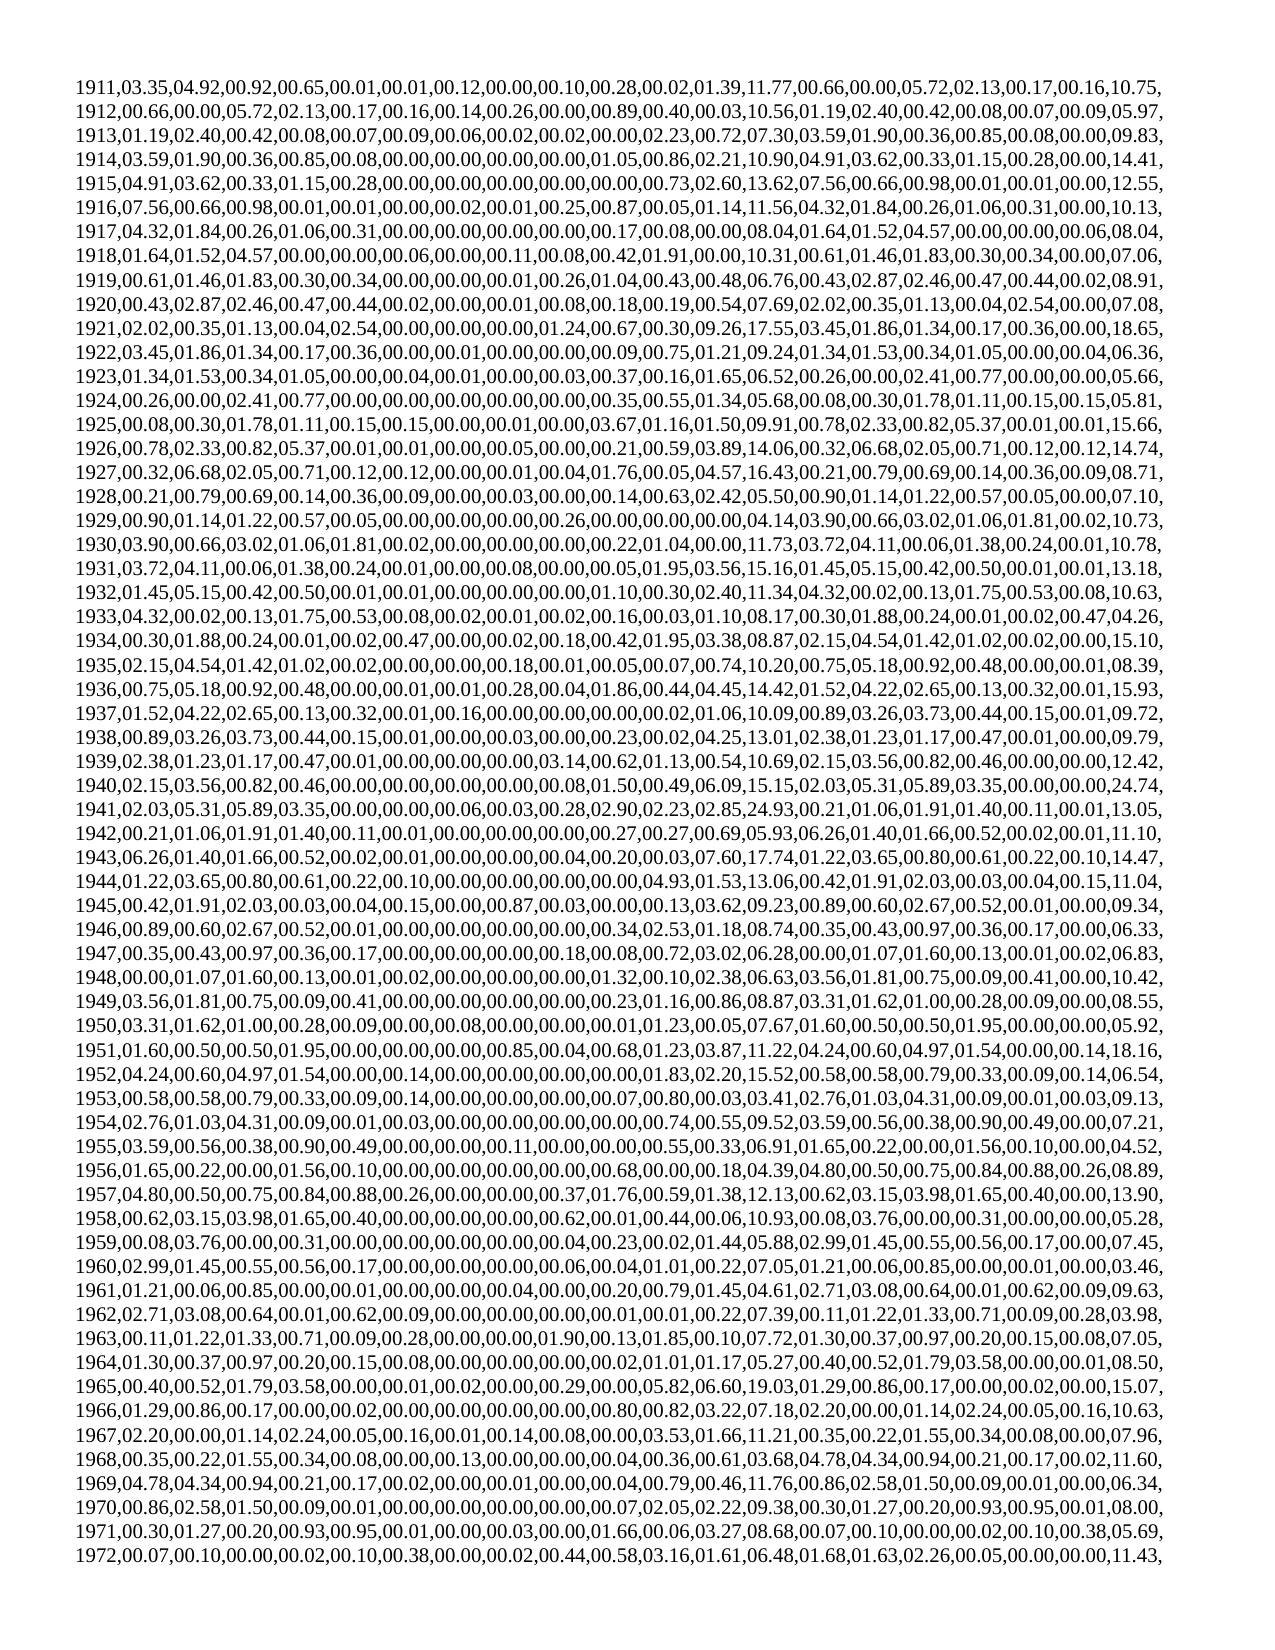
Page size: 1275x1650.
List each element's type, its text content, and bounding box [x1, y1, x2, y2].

text 1959,00.08,03.76,00.00,00.31,00.00,00.00,00.00,00.00,00.04,00.23,00.02,01.44,05.88,02.99,01.45,00.55,00.56,00.17,00.00,07.45, [75, 1230, 1200, 1254]
text 1917,04.32,01.84,00.26,01.06,00.31,00.00,00.00,00.00,00.00,00.17,00.08,00.00,08.04,01.64,01.52,04.57,00.00,00.00,00.06,08.04, [75, 219, 1200, 243]
text 1934,00.30,01.88,00.24,00.01,00.02,00.47,00.00,00.02,00.18,00.42,01.95,03.38,08.87,02.15,04.54,01.42,01.02,00.02,00.00,15.10, [75, 628, 1200, 652]
text 1912,00.66,00.00,05.72,02.13,00.17,00.16,00.14,00.26,00.00,00.89,00.40,00.03,10.56,01.19,02.40,00.42,00.08,00.07,00.09,05.97, [75, 99, 1200, 123]
text 1921,02.02,00.35,01.13,00.04,02.54,00.00,00.00,00.00,01.24,00.67,00.30,09.26,17.55,03.45,01.86,01.34,00.17,00.36,00.00,18.65, [75, 316, 1200, 340]
text 1966,01.29,00.86,00.17,00.00,00.02,00.00,00.00,00.00,00.00,00.80,00.82,03.22,07.18,02.20,00.00,01.14,02.24,00.05,00.16,10.63, [75, 1398, 1200, 1422]
text 1946,00.89,00.60,02.67,00.52,00.01,00.00,00.00,00.00,00.00,00.34,02.53,01.18,08.74,00.35,00.43,00.97,00.36,00.17,00.00,06.33, [75, 917, 1200, 941]
text 1915,04.91,03.62,00.33,01.15,00.28,00.00,00.00,00.00,00.00,00.00,00.73,02.60,13.62,07.56,00.66,00.98,00.01,00.01,00.00,12.55, [75, 171, 1200, 195]
text 1944,01.22,03.65,00.80,00.61,00.22,00.10,00.00,00.00,00.00,00.00,04.93,01.53,13.06,00.42,01.91,02.03,00.03,00.04,00.15,11.04, [75, 869, 1200, 893]
text 1920,00.43,02.87,02.46,00.47,00.44,00.02,00.00,00.01,00.08,00.18,00.19,00.54,07.69,02.02,00.35,01.13,00.04,02.54,00.00,07.08, [75, 292, 1200, 316]
text 1922,03.45,01.86,01.34,00.17,00.36,00.00,00.01,00.00,00.00,00.09,00.75,01.21,09.24,01.34,01.53,00.34,01.05,00.00,00.04,06.36, [75, 340, 1200, 364]
text 1969,04.78,04.34,00.94,00.21,00.17,00.02,00.00,00.01,00.00,00.04,00.79,00.46,11.76,00.86,02.58,01.50,00.09,00.01,00.00,06.34, [75, 1471, 1200, 1495]
text 1958,00.62,03.15,03.98,01.65,00.40,00.00,00.00,00.00,00.62,00.01,00.44,00.06,10.93,00.08,03.76,00.00,00.31,00.00,00.00,05.28, [75, 1206, 1200, 1230]
text 1971,00.30,01.27,00.20,00.93,00.95,00.01,00.00,00.03,00.00,01.66,00.06,03.27,08.68,00.07,00.10,00.00,00.02,00.10,00.38,05.69, [75, 1519, 1200, 1543]
text 1961,01.21,00.06,00.85,00.00,00.01,00.00,00.00,00.04,00.00,00.20,00.79,01.45,04.61,02.71,03.08,00.64,00.01,00.62,00.09,09.63, [75, 1278, 1200, 1302]
text 1945,00.42,01.91,02.03,00.03,00.04,00.15,00.00,00.87,00.03,00.00,00.13,03.62,09.23,00.89,00.60,02.67,00.52,00.01,00.00,09.34, [75, 893, 1200, 917]
text 1911,03.35,04.92,00.92,00.65,00.01,00.01,00.12,00.00,00.10,00.28,00.02,01.39,11.77,00.66,00.00,05.72,02.13,00.17,00.16,10.75, [75, 75, 1200, 99]
text 1970,00.86,02.58,01.50,00.09,00.01,00.00,00.00,00.00,00.00,00.07,02.05,02.22,09.38,00.30,01.27,00.20,00.93,00.95,00.01,08.00, [75, 1495, 1200, 1519]
text 1936,00.75,05.18,00.92,00.48,00.00,00.01,00.01,00.28,00.04,01.86,00.44,04.45,14.42,01.52,04.22,02.65,00.13,00.32,00.01,15.93, [75, 677, 1200, 701]
text 1941,02.03,05.31,05.89,03.35,00.00,00.00,00.06,00.03,00.28,02.90,02.23,02.85,24.93,00.21,01.06,01.91,01.40,00.11,00.01,13.05, [75, 797, 1200, 821]
text 1918,01.64,01.52,04.57,00.00,00.00,00.06,00.00,00.11,00.08,00.42,01.91,00.00,10.31,00.61,01.46,01.83,00.30,00.34,00.00,07.06, [75, 243, 1200, 267]
text 1937,01.52,04.22,02.65,00.13,00.32,00.01,00.16,00.00,00.00,00.00,00.02,01.06,10.09,00.89,03.26,03.73,00.44,00.15,00.01,09.72, [75, 701, 1200, 725]
text 1962,02.71,03.08,00.64,00.01,00.62,00.09,00.00,00.00,00.00,00.01,00.01,00.22,07.39,00.11,01.22,01.33,00.71,00.09,00.28,03.98, [75, 1302, 1200, 1326]
text 1925,00.08,00.30,01.78,01.11,00.15,00.15,00.00,00.01,00.00,03.67,01.16,01.50,09.91,00.78,02.33,00.82,05.37,00.01,00.01,15.66, [75, 412, 1200, 436]
text 1942,00.21,01.06,01.91,01.40,00.11,00.01,00.00,00.00,00.00,00.27,00.27,00.69,05.93,06.26,01.40,01.66,00.52,00.02,00.01,11.10, [75, 821, 1200, 845]
text 1932,01.45,05.15,00.42,00.50,00.01,00.01,00.00,00.00,00.00,01.10,00.30,02.40,11.34,04.32,00.02,00.13,01.75,00.53,00.08,10.63, [75, 580, 1200, 604]
text 1957,04.80,00.50,00.75,00.84,00.88,00.26,00.00,00.00,00.37,01.76,00.59,01.38,12.13,00.62,03.15,03.98,01.65,00.40,00.00,13.90, [75, 1182, 1200, 1206]
text 1954,02.76,01.03,04.31,00.09,00.01,00.03,00.00,00.00,00.00,00.00,00.74,00.55,09.52,03.59,00.56,00.38,00.90,00.49,00.00,07.21, [75, 1110, 1200, 1134]
text 1956,01.65,00.22,00.00,01.56,00.10,00.00,00.00,00.00,00.00,00.68,00.00,00.18,04.39,04.80,00.50,00.75,00.84,00.88,00.26,08.89, [75, 1158, 1200, 1182]
text 1924,00.26,00.00,02.41,00.77,00.00,00.00,00.00,00.00,00.00,00.35,00.55,01.34,05.68,00.08,00.30,01.78,01.11,00.15,00.15,05.81, [75, 388, 1200, 412]
text 1968,00.35,00.22,01.55,00.34,00.08,00.00,00.13,00.00,00.00,00.04,00.36,00.61,03.68,04.78,04.34,00.94,00.21,00.17,00.02,11.60, [75, 1447, 1200, 1471]
text 1929,00.90,01.14,01.22,00.57,00.05,00.00,00.00,00.00,00.26,00.00,00.00,00.00,04.14,03.90,00.66,03.02,01.06,01.81,00.02,10.73, [75, 508, 1200, 532]
text 1931,03.72,04.11,00.06,01.38,00.24,00.01,00.00,00.08,00.00,00.05,01.95,03.56,15.16,01.45,05.15,00.42,00.50,00.01,00.01,13.18, [75, 556, 1200, 580]
text 1951,01.60,00.50,00.50,01.95,00.00,00.00,00.00,00.85,00.04,00.68,01.23,03.87,11.22,04.24,00.60,04.97,01.54,00.00,00.14,18.16, [75, 1037, 1200, 1062]
text 1926,00.78,02.33,00.82,05.37,00.01,00.01,00.00,00.05,00.00,00.21,00.59,03.89,14.06,00.32,06.68,02.05,00.71,00.12,00.12,14.74, [75, 436, 1200, 460]
text 1927,00.32,06.68,02.05,00.71,00.12,00.12,00.00,00.01,00.04,01.76,00.05,04.57,16.43,00.21,00.79,00.69,00.14,00.36,00.09,08.71, [75, 460, 1200, 484]
text 1953,00.58,00.58,00.79,00.33,00.09,00.14,00.00,00.00,00.00,00.07,00.80,00.03,03.41,02.76,01.03,04.31,00.09,00.01,00.03,09.13, [75, 1086, 1200, 1110]
text 1963,00.11,01.22,01.33,00.71,00.09,00.28,00.00,00.00,01.90,00.13,01.85,00.10,07.72,01.30,00.37,00.97,00.20,00.15,00.08,07.05, [75, 1326, 1200, 1350]
text 1949,03.56,01.81,00.75,00.09,00.41,00.00,00.00,00.00,00.00,00.23,01.16,00.86,08.87,03.31,01.62,01.00,00.28,00.09,00.00,08.55, [75, 989, 1200, 1013]
text 1939,02.38,01.23,01.17,00.47,00.01,00.00,00.00,00.00,03.14,00.62,01.13,00.54,10.69,02.15,03.56,00.82,00.46,00.00,00.00,12.42, [75, 749, 1200, 773]
text 1952,04.24,00.60,04.97,01.54,00.00,00.14,00.00,00.00,00.00,00.00,01.83,02.20,15.52,00.58,00.58,00.79,00.33,00.09,00.14,06.54, [75, 1062, 1200, 1086]
text 1947,00.35,00.43,00.97,00.36,00.17,00.00,00.00,00.00,00.18,00.08,00.72,03.02,06.28,00.00,01.07,01.60,00.13,00.01,00.02,06.83, [75, 941, 1200, 965]
text 1967,02.20,00.00,01.14,02.24,00.05,00.16,00.01,00.14,00.08,00.00,03.53,01.66,11.21,00.35,00.22,01.55,00.34,00.08,00.00,07.96, [75, 1422, 1200, 1447]
text 1960,02.99,01.45,00.55,00.56,00.17,00.00,00.00,00.00,00.06,00.04,01.01,00.22,07.05,01.21,00.06,00.85,00.00,00.01,00.00,03.46, [75, 1254, 1200, 1278]
text 1930,03.90,00.66,03.02,01.06,01.81,00.02,00.00,00.00,00.00,00.22,01.04,00.00,11.73,03.72,04.11,00.06,01.38,00.24,00.01,10.78, [75, 532, 1200, 556]
text 1938,00.89,03.26,03.73,00.44,00.15,00.01,00.00,00.03,00.00,00.23,00.02,04.25,13.01,02.38,01.23,01.17,00.47,00.01,00.00,09.79, [75, 725, 1200, 749]
text 1955,03.59,00.56,00.38,00.90,00.49,00.00,00.00,00.11,00.00,00.00,00.55,00.33,06.91,01.65,00.22,00.00,01.56,00.10,00.00,04.52, [75, 1134, 1200, 1158]
text 1965,00.40,00.52,01.79,03.58,00.00,00.01,00.02,00.00,00.29,00.00,05.82,06.60,19.03,01.29,00.86,00.17,00.00,00.02,00.00,15.07, [75, 1374, 1200, 1398]
text 1940,02.15,03.56,00.82,00.46,00.00,00.00,00.00,00.00,00.08,01.50,00.49,06.09,15.15,02.03,05.31,05.89,03.35,00.00,00.00,24.74, [75, 773, 1200, 797]
text 1913,01.19,02.40,00.42,00.08,00.07,00.09,00.06,00.02,00.02,00.00,02.23,00.72,07.30,03.59,01.90,00.36,00.85,00.08,00.00,09.83, [75, 123, 1200, 147]
text 1972,00.07,00.10,00.00,00.02,00.10,00.38,00.00,00.02,00.44,00.58,03.16,01.61,06.48,01.68,01.63,02.26,00.05,00.00,00.00,11.43, [75, 1543, 1200, 1567]
text 1950,03.31,01.62,01.00,00.28,00.09,00.00,00.08,00.00,00.00,00.01,01.23,00.05,07.67,01.60,00.50,00.50,01.95,00.00,00.00,05.92, [75, 1013, 1200, 1037]
text 1916,07.56,00.66,00.98,00.01,00.01,00.00,00.02,00.01,00.25,00.87,00.05,01.14,11.56,04.32,01.84,00.26,01.06,00.31,00.00,10.13, [75, 195, 1200, 219]
text 1943,06.26,01.40,01.66,00.52,00.02,00.01,00.00,00.00,00.04,00.20,00.03,07.60,17.74,01.22,03.65,00.80,00.61,00.22,00.10,14.47, [75, 845, 1200, 869]
text 1948,00.00,01.07,01.60,00.13,00.01,00.02,00.00,00.00,00.00,01.32,00.10,02.38,06.63,03.56,01.81,00.75,00.09,00.41,00.00,10.42, [75, 965, 1200, 989]
text 1919,00.61,01.46,01.83,00.30,00.34,00.00,00.00,00.01,00.26,01.04,00.43,00.48,06.76,00.43,02.87,02.46,00.47,00.44,00.02,08.91, [75, 267, 1200, 292]
text 1935,02.15,04.54,01.42,01.02,00.02,00.00,00.00,00.18,00.01,00.05,00.07,00.74,10.20,00.75,05.18,00.92,00.48,00.00,00.01,08.39, [75, 652, 1200, 677]
text 1933,04.32,00.02,00.13,01.75,00.53,00.08,00.02,00.01,00.02,00.16,00.03,01.10,08.17,00.30,01.88,00.24,00.01,00.02,00.47,04.26, [75, 604, 1200, 628]
text 1928,00.21,00.79,00.69,00.14,00.36,00.09,00.00,00.03,00.00,00.14,00.63,02.42,05.50,00.90,01.14,01.22,00.57,00.05,00.00,07.10, [75, 484, 1200, 508]
text 1964,01.30,00.37,00.97,00.20,00.15,00.08,00.00,00.00,00.00,00.02,01.01,01.17,05.27,00.40,00.52,01.79,03.58,00.00,00.01,08.50, [75, 1350, 1200, 1374]
text 1923,01.34,01.53,00.34,01.05,00.00,00.04,00.01,00.00,00.03,00.37,00.16,01.65,06.52,00.26,00.00,02.41,00.77,00.00,00.00,05.66, [75, 364, 1200, 388]
text 1914,03.59,01.90,00.36,00.85,00.08,00.00,00.00,00.00,00.00,01.05,00.86,02.21,10.90,04.91,03.62,00.33,01.15,00.28,00.00,14.41, [75, 147, 1200, 171]
